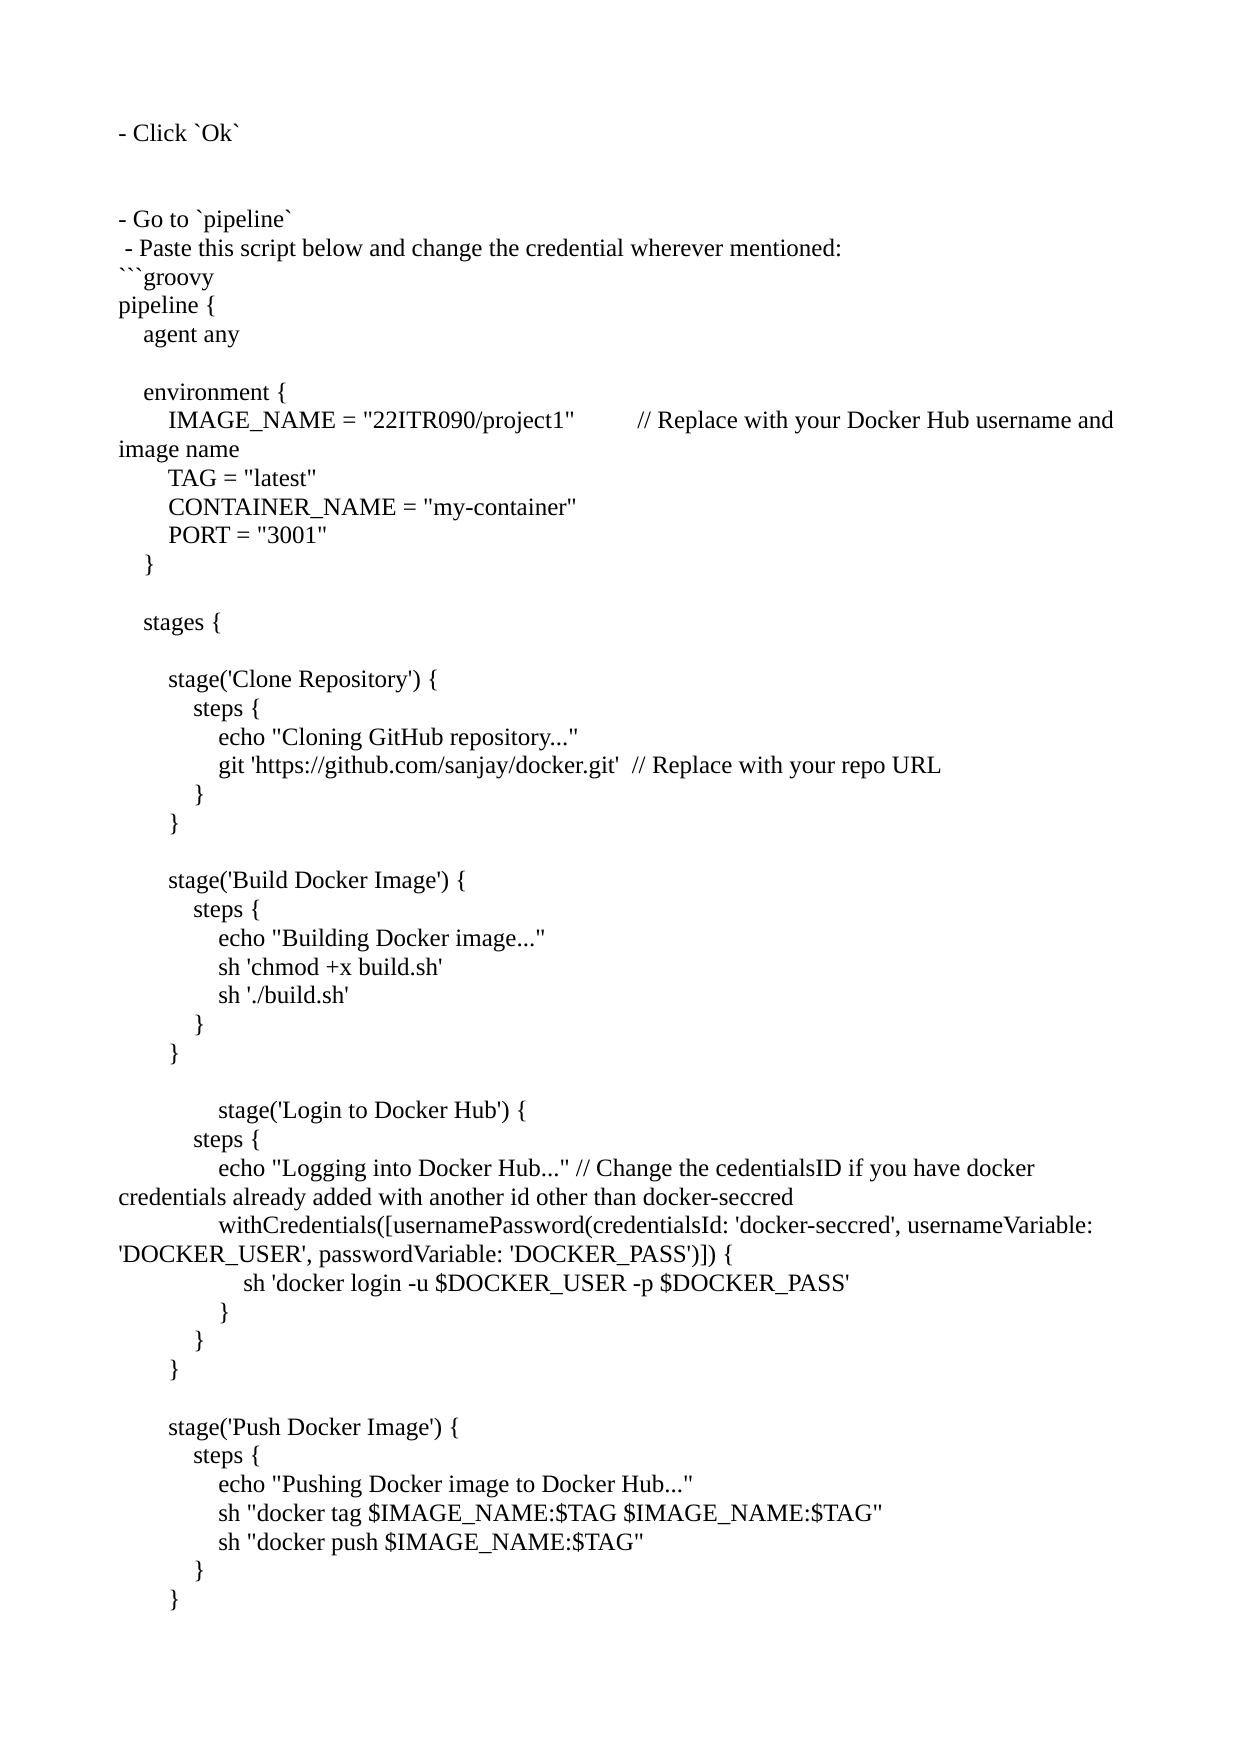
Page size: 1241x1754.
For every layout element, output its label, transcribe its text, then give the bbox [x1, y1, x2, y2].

text - Go to `pipeline` [118, 204, 1122, 233]
text } [118, 1584, 1122, 1613]
text echo "Logging into Docker Hub..." // Change the cedentialsID if you have docker credentials already added with another id other than docker-seccred [118, 1153, 1122, 1211]
text stages { [118, 607, 1122, 636]
text withCredentials([usernamePassword(credentialsId: 'docker-seccred', usernameVariable: 'DOCKER_USER', passwordVariable: 'DOCKER_PASS')]) { [118, 1211, 1122, 1268]
text } [118, 549, 1122, 578]
text pipeline { [118, 291, 1122, 319]
text sh './build.sh' [118, 981, 1122, 1009]
text steps { [118, 1124, 1122, 1153]
text } [118, 1297, 1122, 1326]
text echo "Building Docker image..." [118, 923, 1122, 952]
text stage('Clone Repository') { [118, 664, 1122, 693]
text - Paste this script below and change the credential wherever mentioned: [118, 233, 1122, 262]
text steps { [118, 693, 1122, 722]
text stage('Build Docker Image') { [118, 866, 1122, 894]
text - Click `Ok` [118, 118, 1122, 147]
text sh 'docker login -u $DOCKER_USER -p $DOCKER_PASS' [118, 1268, 1122, 1297]
text agent any [118, 319, 1122, 348]
text steps { [118, 894, 1122, 923]
text sh 'chmod +x build.sh' [118, 952, 1122, 981]
text sh "docker tag $IMAGE_NAME:$TAG $IMAGE_NAME:$TAG" [118, 1498, 1122, 1527]
text ```groovy [118, 262, 1122, 291]
text git 'https://github.com/sanjay/docker.git' // Replace with your repo URL [118, 751, 1122, 779]
text stage('Login to Docker Hub') { [118, 1096, 1122, 1124]
text } [118, 1326, 1122, 1354]
text } [118, 1009, 1122, 1038]
text PORT = "3001" [118, 521, 1122, 549]
text stage('Push Docker Image') { [118, 1412, 1122, 1441]
text } [118, 1556, 1122, 1584]
text } [118, 1038, 1122, 1067]
text echo "Pushing Docker image to Docker Hub..." [118, 1469, 1122, 1498]
text echo "Cloning GitHub repository..." [118, 722, 1122, 751]
text } [118, 1354, 1122, 1383]
text steps { [118, 1441, 1122, 1469]
text TAG = "latest" [118, 463, 1122, 492]
text } [118, 779, 1122, 808]
text environment { [118, 377, 1122, 406]
text CONTAINER_NAME = "my-container" [118, 492, 1122, 521]
text } [118, 808, 1122, 837]
text IMAGE_NAME = "22ITR090/project1" // Replace with your Docker Hub username and image name [118, 406, 1122, 463]
text sh "docker push $IMAGE_NAME:$TAG" [118, 1527, 1122, 1556]
